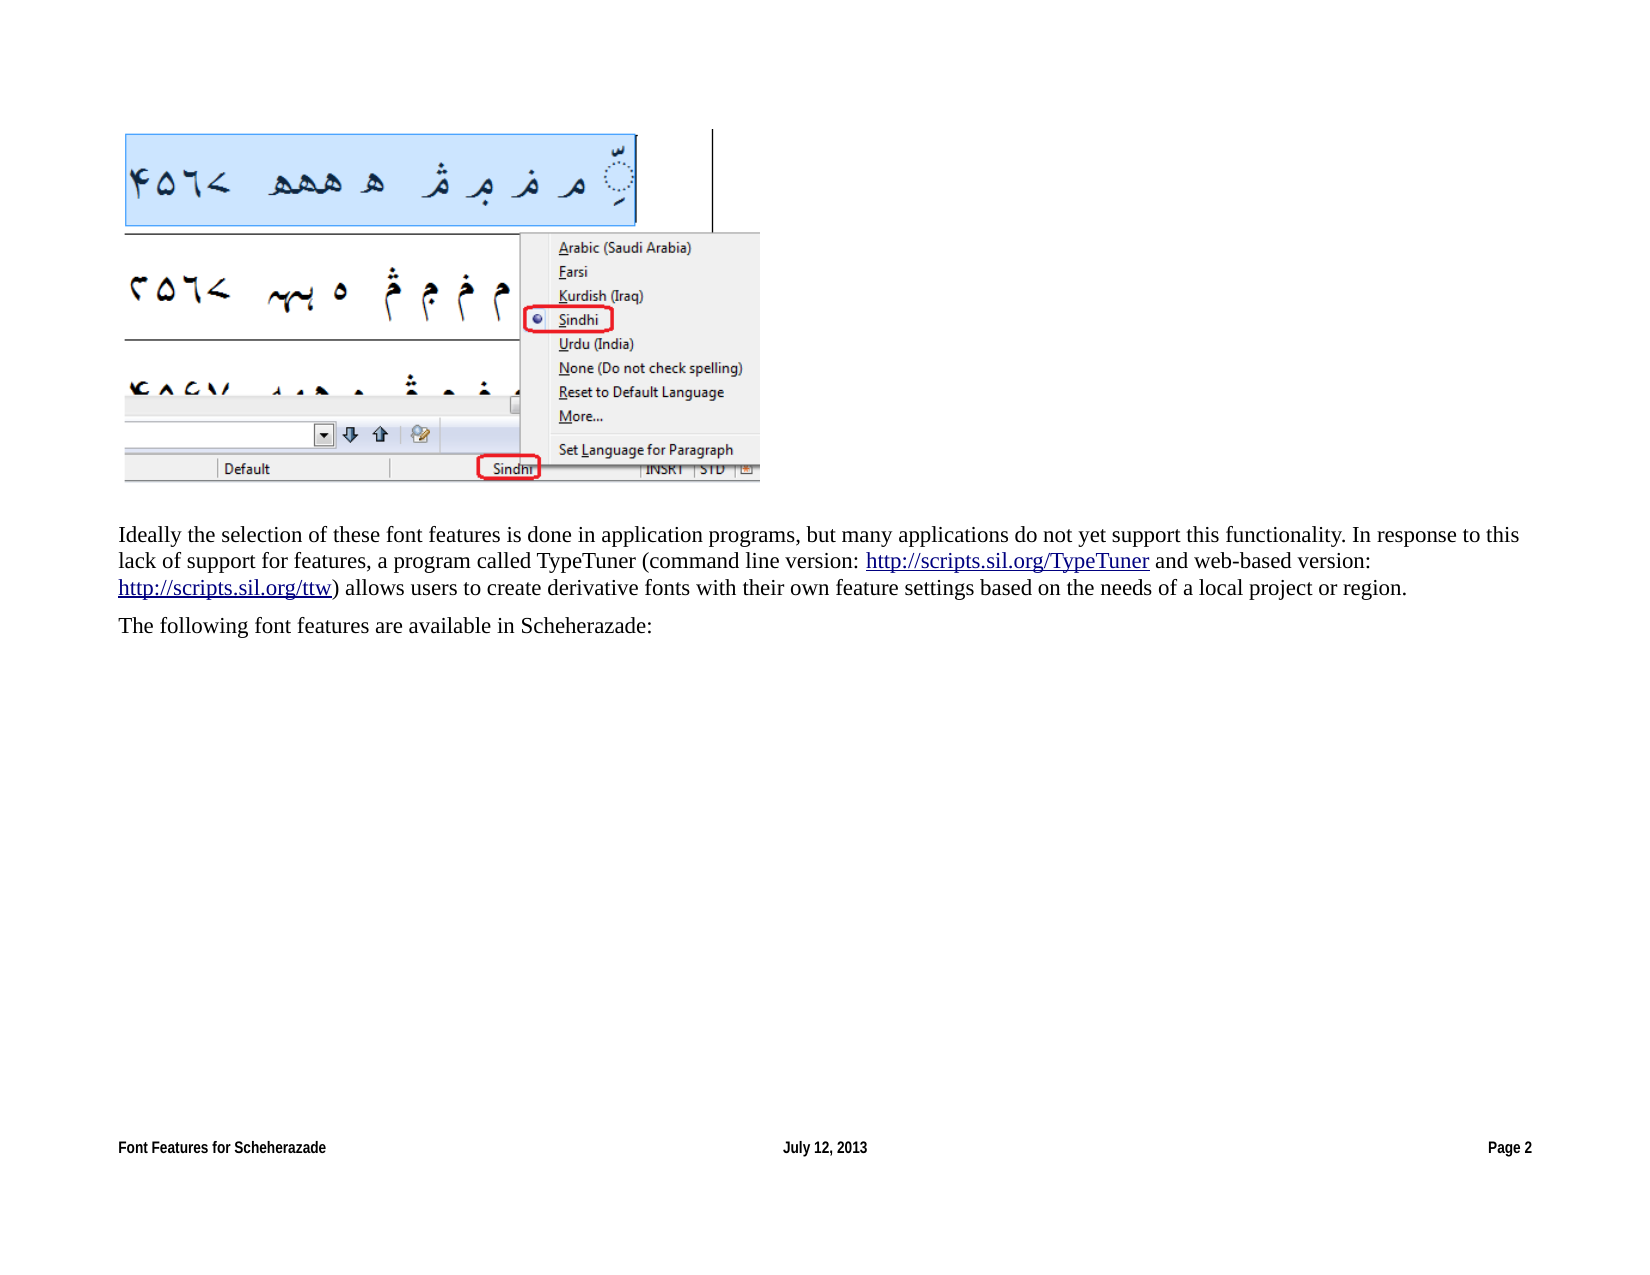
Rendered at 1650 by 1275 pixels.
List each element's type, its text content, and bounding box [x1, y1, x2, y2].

text Ideally the selection of these font features is done in application programs, but many applications do not yet support this functionality. In response to this lack of support for features, a program called TypeTuner (command line version: http://scripts.sil.org/TypeTuner and web-based version: http://scripts.sil.org/ttw) allows users to create derivative fonts with their own feature settings based on the needs of a local project or region. [118, 521, 1532, 600]
text The following font features are available in Scheherazade: [118, 612, 1532, 638]
